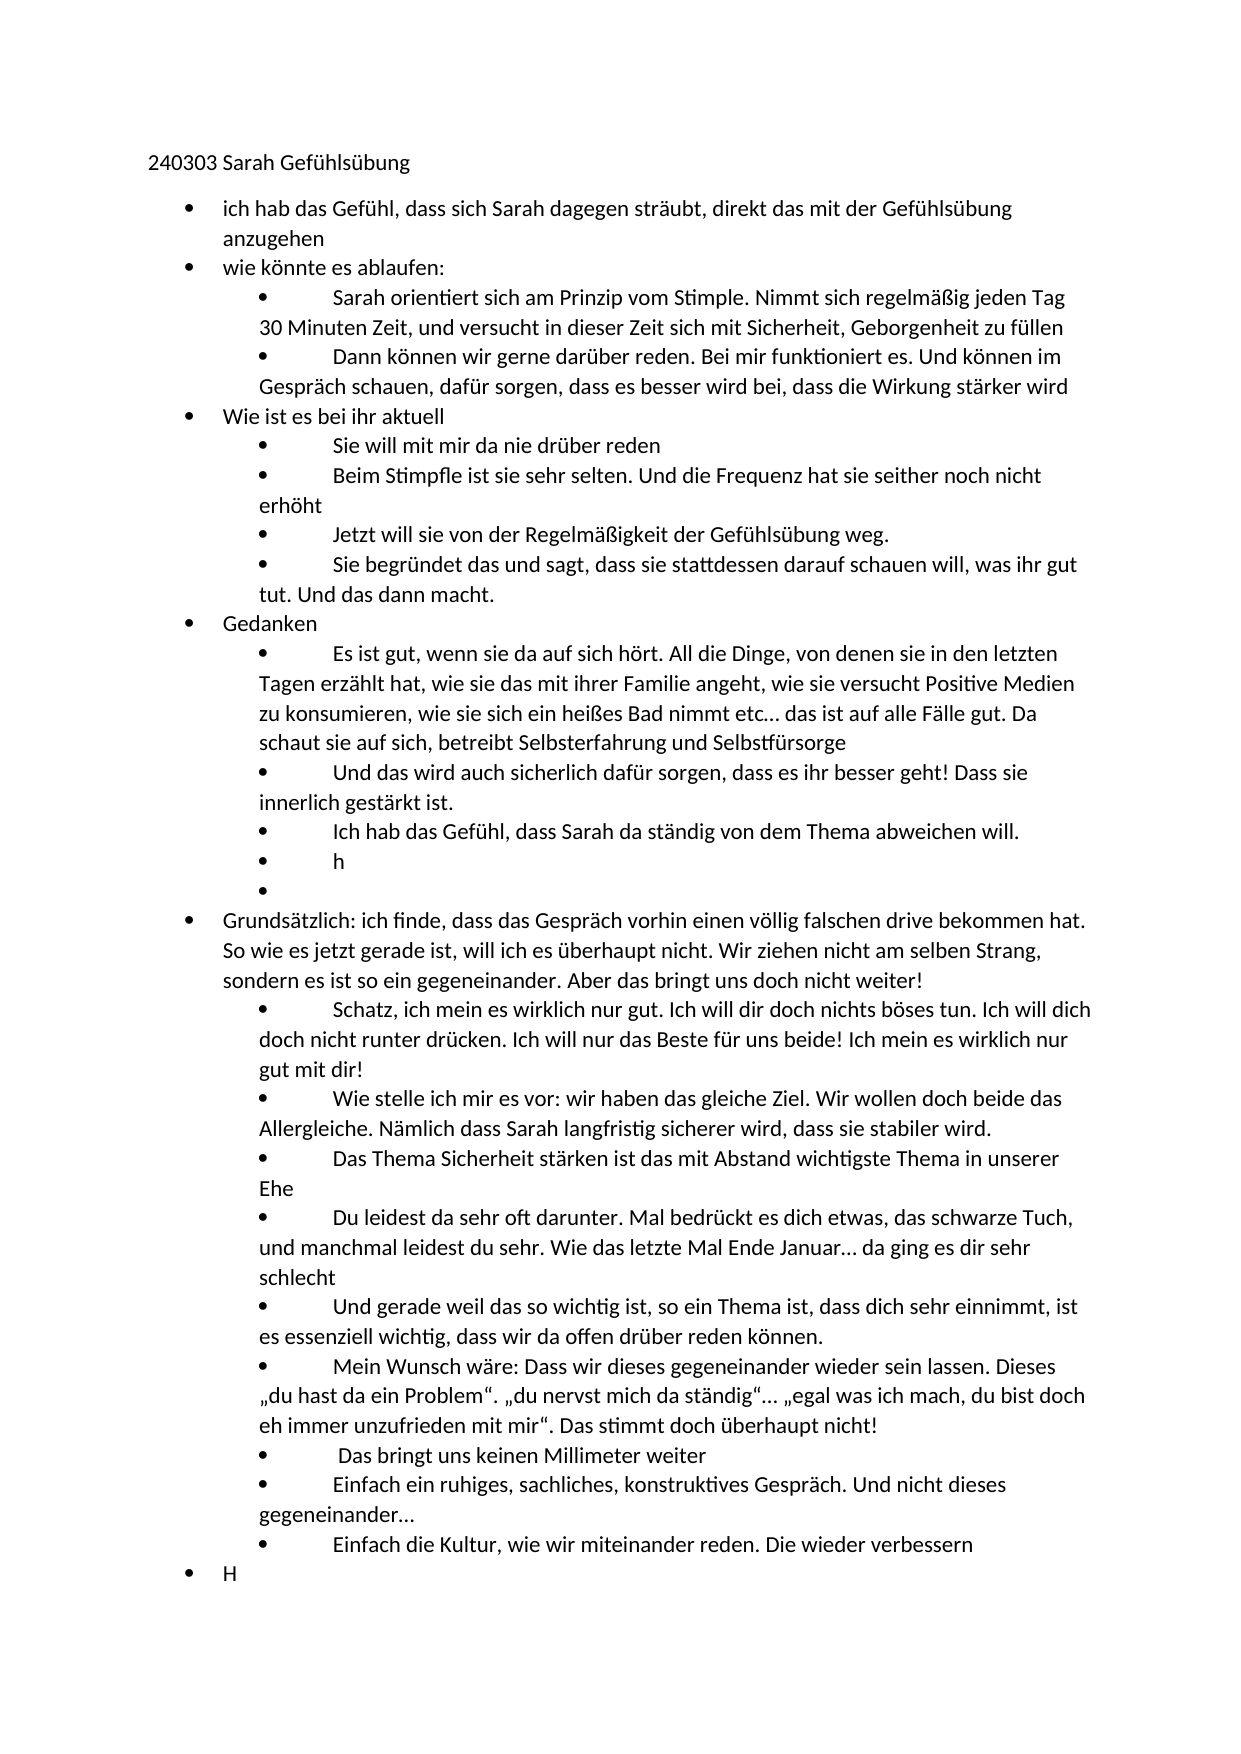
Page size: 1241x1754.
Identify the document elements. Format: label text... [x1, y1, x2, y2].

list Es ist gut, wenn sie da auf sich hört. All die Dinge, von denen sie in den letzten Tagen erzählt hat, wie sie das mit ihrer Familie angeht, wie sie versucht Positive Medien zu konsumieren, wie sie sich ein heißes Bad nimmt etc… das ist auf alle Fälle gut. Da schaut sie auf sich, betreibt Selbsterfahrung und Selbstfürsorge [259, 639, 1093, 756]
list h [259, 847, 1093, 875]
list Beim Stimpfle ist sie sehr selten. Und die Frequenz hat sie seither noch nicht erhöht [259, 461, 1093, 519]
list H [185, 1559, 1093, 1588]
list Ich hab das Gefühl, dass Sarah da ständig von dem Thema abweichen will. [259, 817, 1093, 845]
list ich hab das Gefühl, dass sich Sarah dagegen sträubt, direkt das mit der Gefühlsübung anzugehen [185, 194, 1093, 252]
list Einfach ein ruhiges, sachliches, konstruktives Gespräch. Und nicht dieses gegeneinander… [259, 1471, 1093, 1528]
list Gedanken [185, 609, 1093, 638]
list Dann können wir gerne darüber reden. Bei mir funktioniert es. Und können im Gespräch schauen, dafür sorgen, dass es besser wird bei, dass die Wirkung stärker wird [259, 342, 1093, 400]
list Du leidest da sehr oft darunter. Mal bedrückt es dich etwas, das schwarze Tuch, und manchmal leidest du sehr. Wie das letzte Mal Ende Januar… da ging es dir sehr schlecht [259, 1203, 1093, 1291]
list Einfach die Kultur, wie wir miteinander reden. Die wieder verbessern [259, 1530, 1093, 1558]
list Sarah orientiert sich am Prinzip vom Stimple. Nimmt sich regelmäßig jeden Tag 30 Minuten Zeit, und versucht in dieser Zeit sich mit Sicherheit, Geborgenheit zu füllen [259, 283, 1093, 341]
list Schatz, ich mein es wirklich nur gut. Ich will dir doch nichts böses tun. Ich will dich doch nicht runter drücken. Ich will nur das Beste für uns beide! Ich mein es wirklich nur gut mit dir! [259, 996, 1093, 1083]
list Das Thema Sicherheit stärken ist das mit Abstand wichtigste Thema in unserer Ehe [259, 1144, 1093, 1202]
list Das bringt uns keinen Millimeter weiter [259, 1441, 1093, 1469]
list Sie begründet das und sagt, dass sie stattdessen darauf schauen will, was ihr gut tut. Und das dann macht. [259, 550, 1093, 608]
list wie könnte es ablaufen: [185, 253, 1093, 281]
list Wie stelle ich mir es vor: wir haben das gleiche Ziel. Wir wollen doch beide das Allergleiche. Nämlich dass Sarah langfristig sicherer wird, dass sie stabiler wird. [259, 1084, 1093, 1142]
list Und gerade weil das so wichtig ist, so ein Thema ist, dass dich sehr einnimmt, ist es essenziell wichtig, dass wir da offen drüber reden können. [259, 1292, 1093, 1350]
text 240303 Sarah Gefühlsübung [148, 148, 1093, 176]
list Wie ist es bei ihr aktuell [185, 402, 1093, 430]
list Sie will mit mir da nie drüber reden [259, 431, 1093, 459]
list Und das wird auch sicherlich dafür sorgen, dass es ihr besser geht! Dass sie innerlich gestärkt ist. [259, 758, 1093, 816]
list Grundsätzlich: ich finde, dass das Gespräch vorhin einen völlig falschen drive bekommen hat. So wie es jetzt gerade ist, will ich es überhaupt nicht. Wir ziehen nicht am selben Strang, sondern es ist so ein gegeneinander. Aber das bringt uns doch nicht weiter! [185, 906, 1093, 994]
list Mein Wunsch wäre: Dass wir dieses gegeneinander wieder sein lassen. Dieses „du hast da ein Problem“. „du nervst mich da ständig“… „egal was ich mach, du bist doch eh immer unzufrieden mit mir“. Das stimmt doch überhaupt nicht! [259, 1352, 1093, 1439]
list Jetzt will sie von der Regelmäßigkeit der Gefühlsübung weg. [259, 521, 1093, 548]
